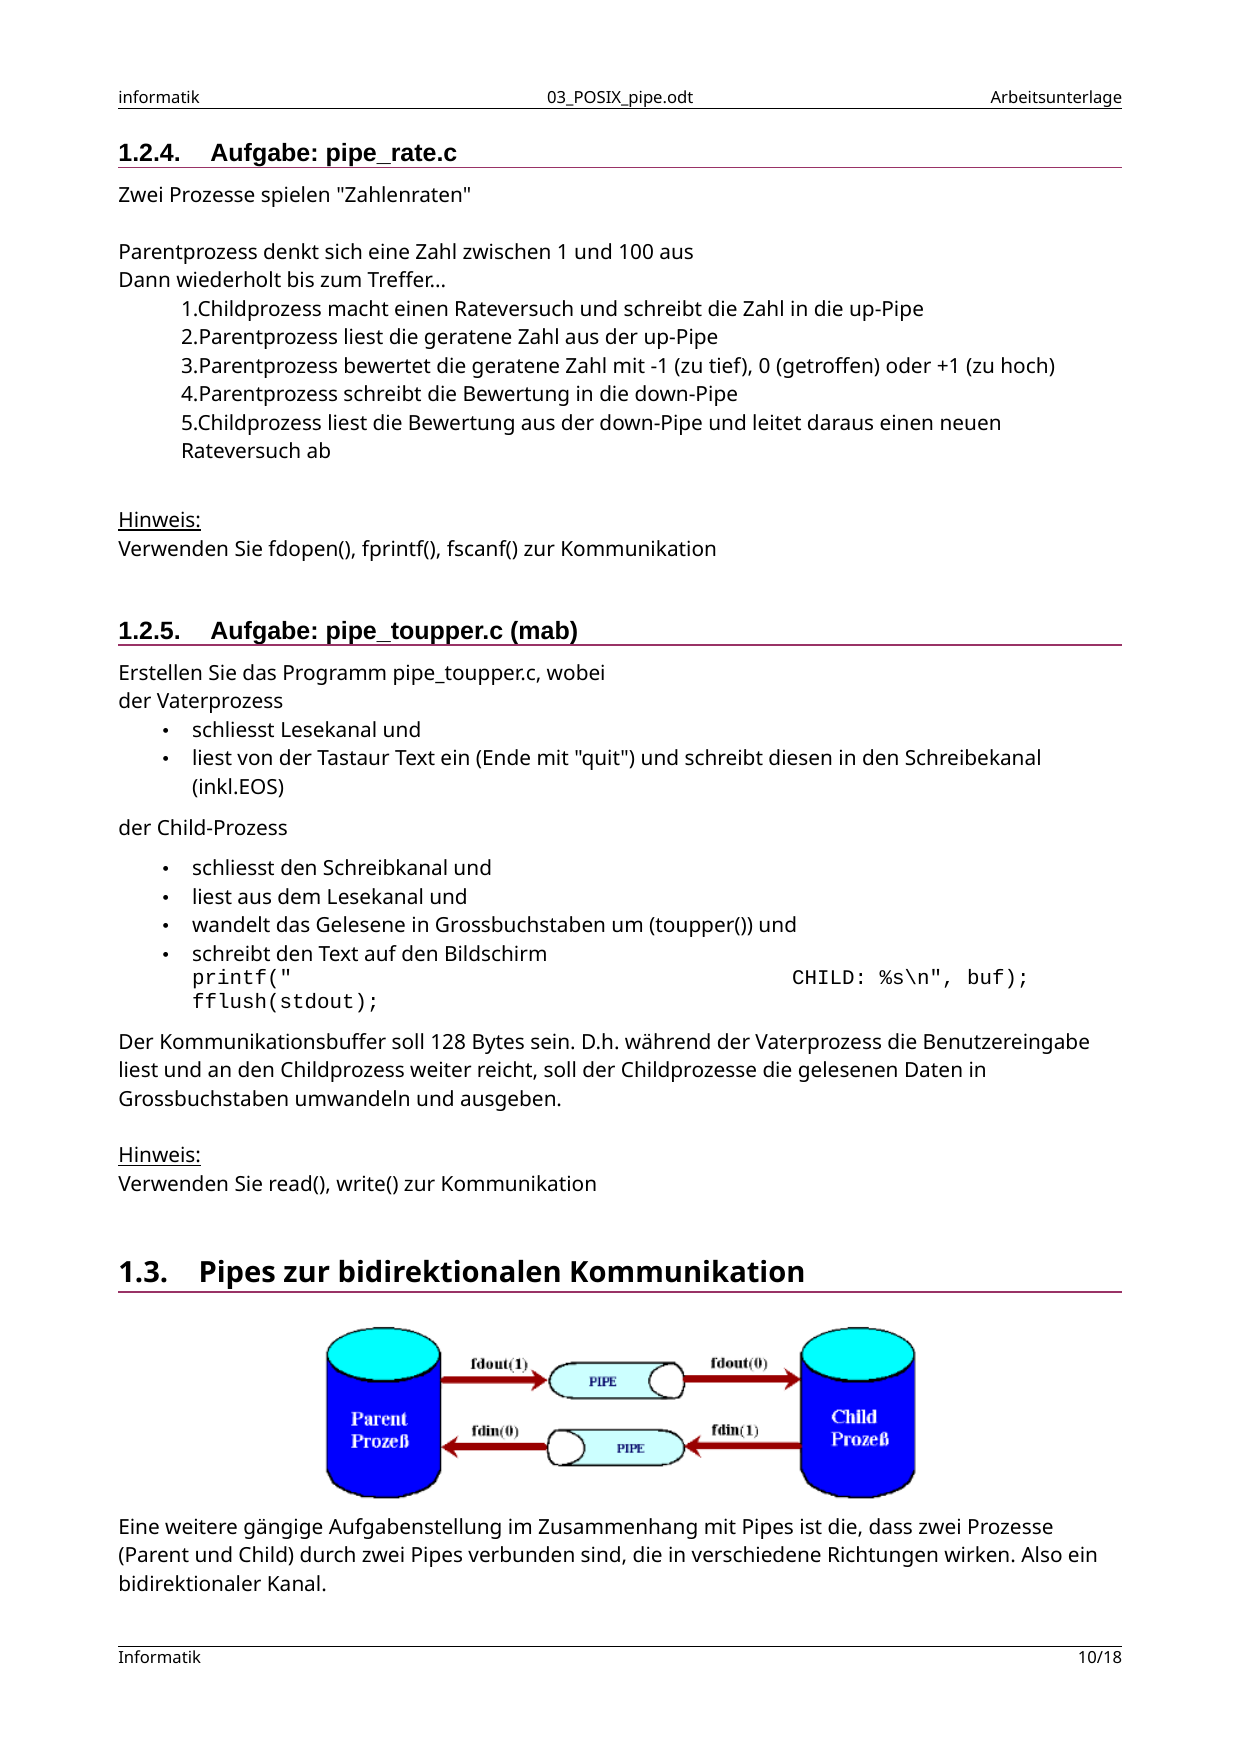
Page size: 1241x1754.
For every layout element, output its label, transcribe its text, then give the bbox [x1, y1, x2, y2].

text Zwei Prozesse spielen "Zahlenraten" [118, 180, 1122, 237]
text Erstellen Sie das Programm pipe_toupper.c, wobei der Vaterprozess [118, 658, 1122, 715]
subtitle Aufgabe: pipe_rate.c [118, 138, 1122, 167]
text 1.Childprozess macht einen Rateversuch und schreibt die Zahl in die up-Pipe 2.Parentprozess liest die geratene Zahl aus der up-Pipe 3.Parentprozess bewertet die geratene Zahl mit -1 (zu tief), 0 (getroffen) oder +1 (zu hoch) 4.Parentprozess schreibt die Bewertung in die down-Pipe 5.Childprozess liest die Bewertung aus der down-Pipe und leitet daraus einen neuen Rateversuch ab [181, 294, 1122, 464]
list wandelt das Gelesene in Grossbuchstaben um (toupper()) und [162, 910, 1122, 939]
picture [307, 1305, 933, 1512]
subtitle Pipes zur bidirektionalen Kommunikation [118, 1251, 1122, 1291]
list schreibt den Text auf den Bildschirm printf(" CHILD: %s\n", buf); fflush(stdout); [162, 939, 1122, 1014]
list schliesst den Schreibkanal und [162, 853, 1122, 882]
text Der Kommunikationsbuffer soll 128 Bytes sein. D.h. während der Vaterprozess die Benutzereingabe liest und an den Childprozess weiter reicht, soll der Childprozesse die gelesenen Daten in Grossbuchstaben umwandeln und ausgeben. [118, 1027, 1122, 1112]
list liest von der Tastaur Text ein (Ende mit "quit") und schreibt diesen in den Schreibekanal (inkl.EOS) [162, 743, 1122, 800]
list liest aus dem Lesekanal und [162, 882, 1122, 910]
text Hinweis: Verwenden Sie fdopen(), fprintf(), fscanf() zur Kommunikation [118, 505, 1122, 591]
text Hinweis: Verwenden Sie read(), write() zur Kommunikation [118, 1112, 1122, 1226]
text Eine weitere gängige Aufgabenstellung im Zusammenhang mit Pipes ist die, dass zwei Prozesse (Parent und Child) durch zwei Pipes verbunden sind, die in verschiedene Richtungen wirken. Also ein bidirektionaler Kanal. [118, 1305, 1122, 1597]
subtitle Aufgabe: pipe_toupper.c (mab) [118, 616, 1122, 644]
text Parentprozess denkt sich eine Zahl zwischen 1 und 100 aus Dann wiederholt bis zum Treffer... [118, 237, 1122, 294]
list schliesst Lesekanal und [162, 715, 1122, 743]
text der Child-Prozess [118, 813, 1122, 841]
